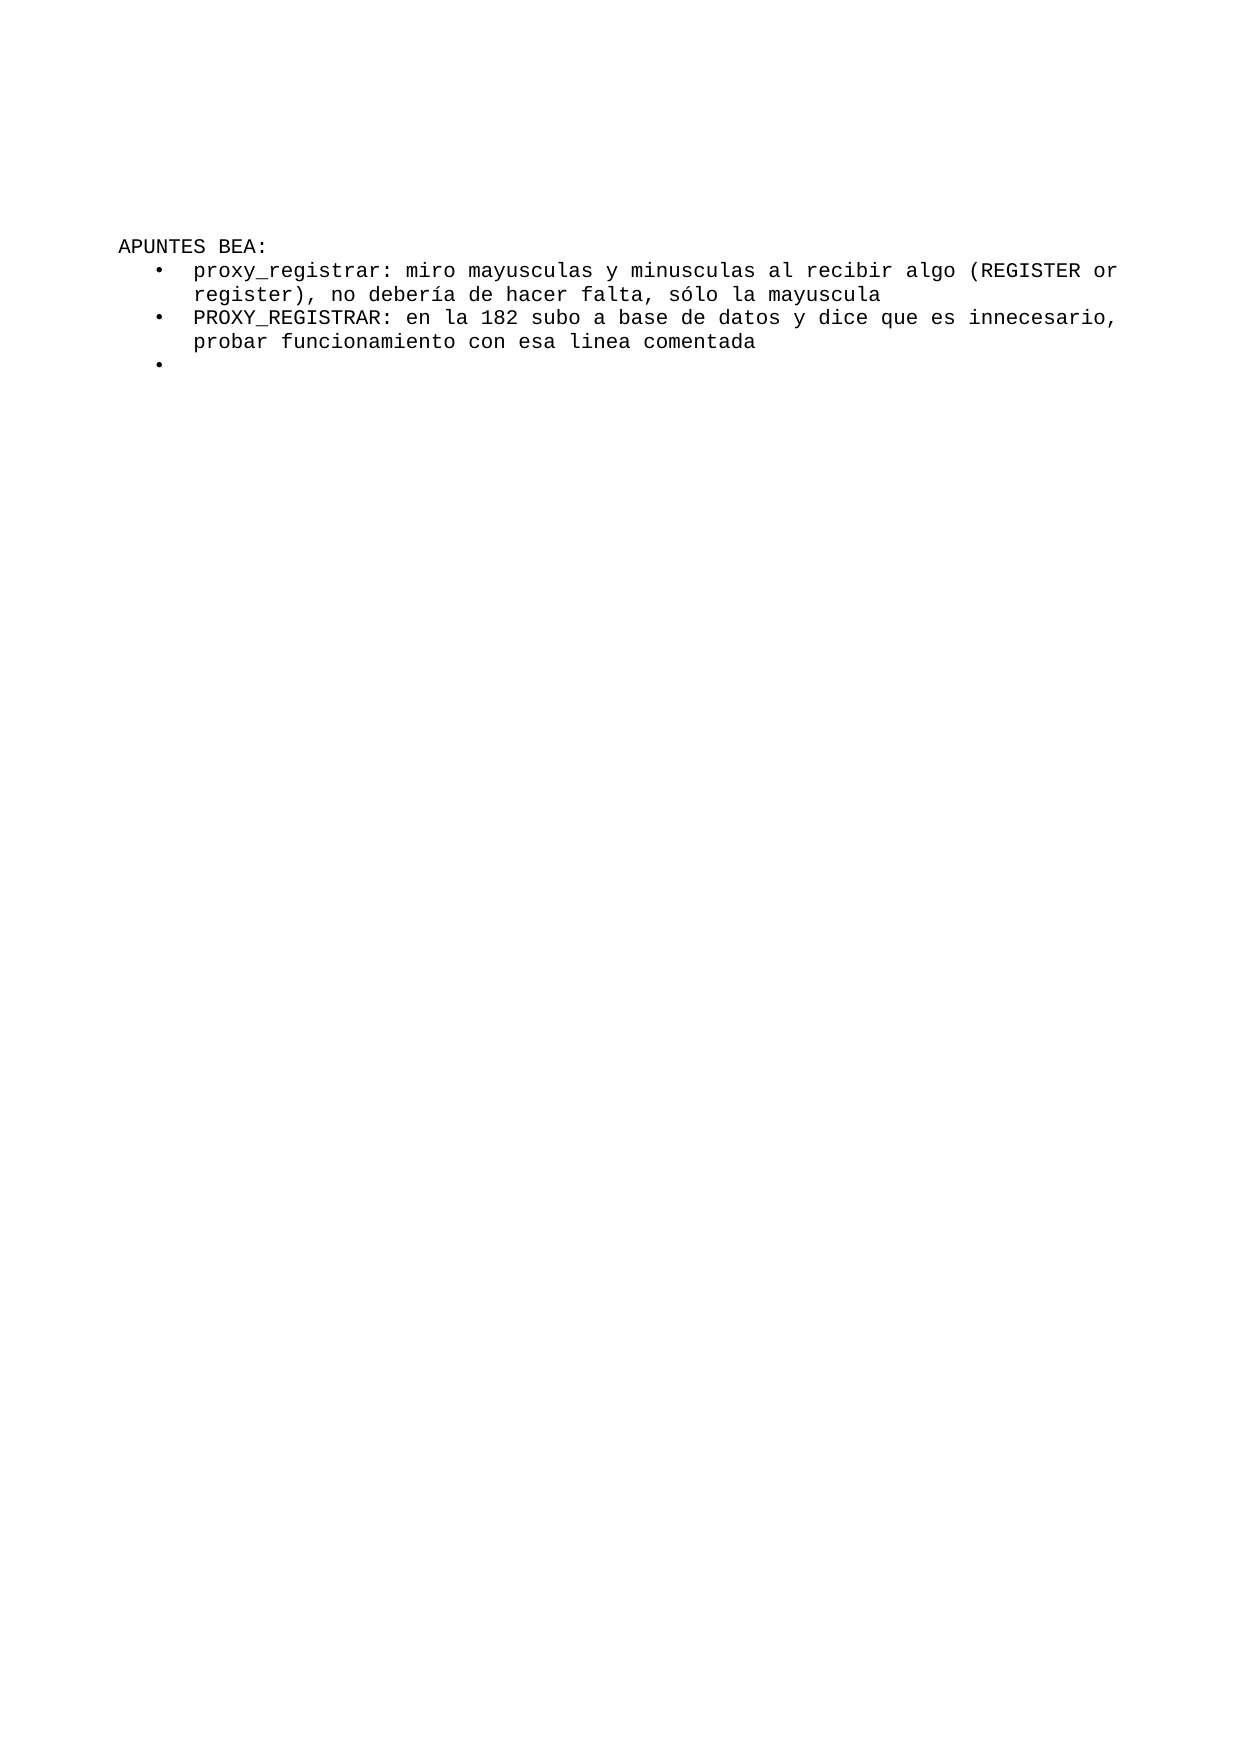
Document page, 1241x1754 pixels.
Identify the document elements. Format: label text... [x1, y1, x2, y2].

text APUNTES BEA: [118, 236, 1122, 260]
list proxy_registrar: miro mayusculas y minusculas al recibir algo (REGISTER or register), no debería de hacer falta, sólo la mayuscula [156, 260, 1122, 307]
list PROXY_REGISTRAR: en la 182 subo a base de datos y dice que es innecesario, probar funcionamiento con esa linea comentada [156, 307, 1122, 354]
